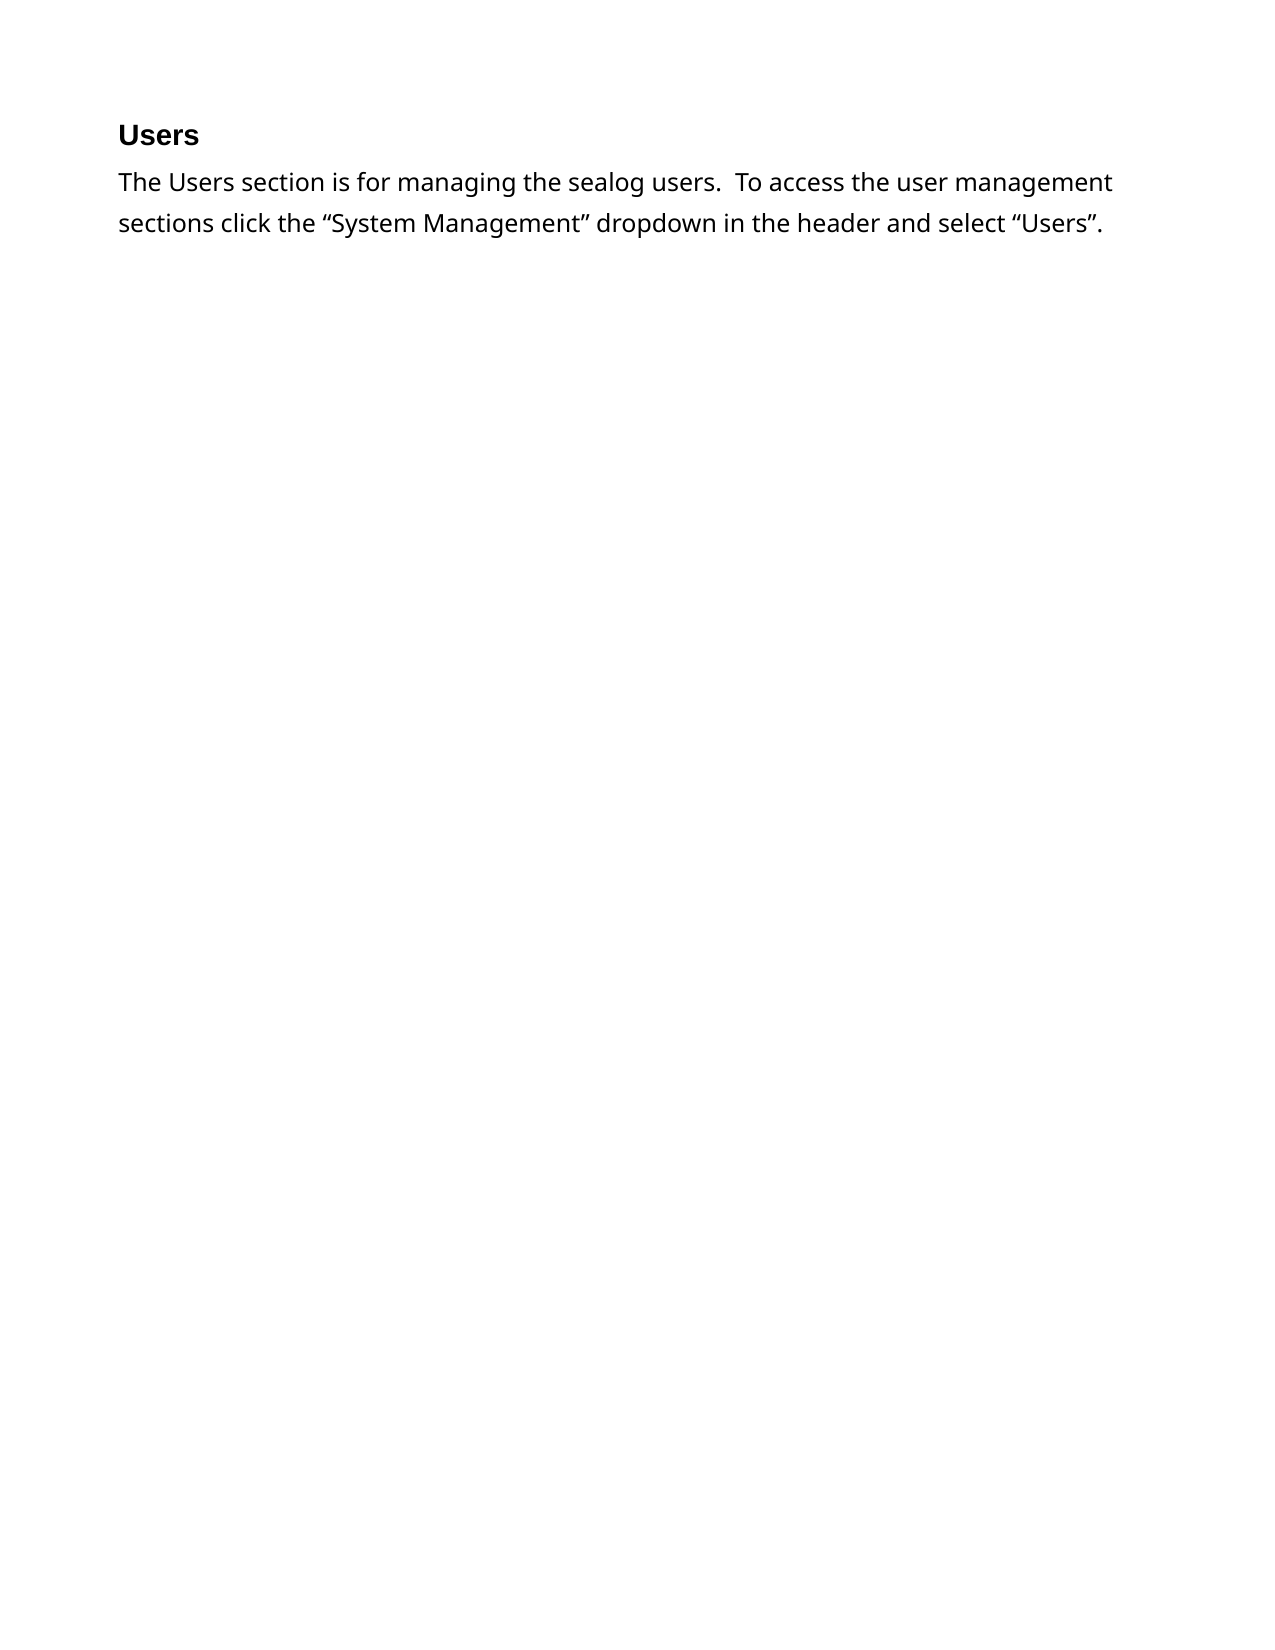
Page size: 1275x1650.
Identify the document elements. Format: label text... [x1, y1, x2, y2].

text The Users section is for managing the sealog users. To access the user management sections click the “System Management” dropdown in the header and select “Users”. [118, 164, 1157, 239]
subtitle Users [118, 118, 1157, 152]
